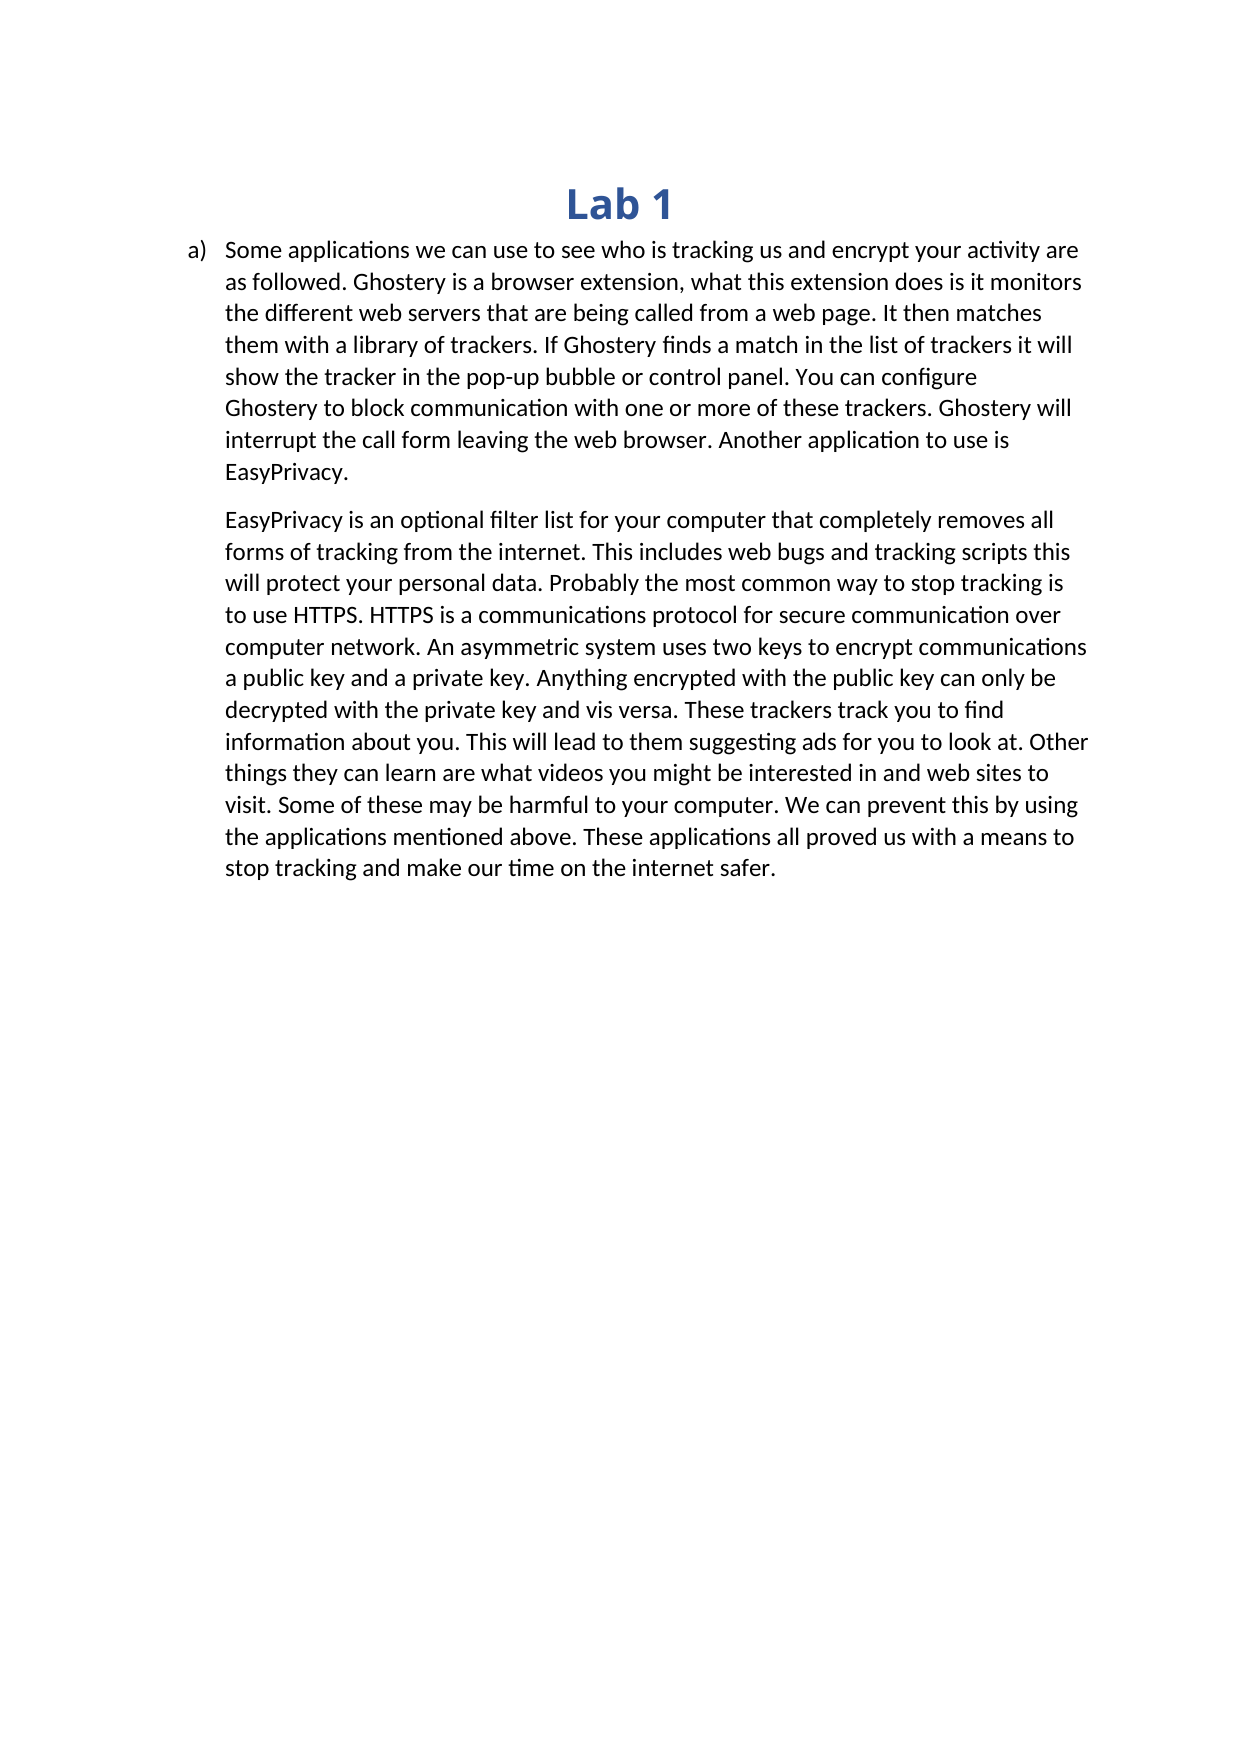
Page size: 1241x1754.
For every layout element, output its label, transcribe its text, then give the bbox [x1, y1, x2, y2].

subtitle Lab 1 [150, 175, 1090, 232]
list Some applications we can use to see who is tracking us and encrypt your activity are as followed. Ghostery is a browser extension, what this extension does is it monitors the different web servers that are being called from a web page. It then matches them with a library of trackers. If Ghostery finds a match in the list of trackers it will show the tracker in the pop-up bubble or control panel. You can configure Ghostery to block communication with one or more of these trackers. Ghostery will interrupt the call form leaving the web browser. Another application to use is EasyPrivacy. [187, 234, 1090, 486]
list EasyPrivacy is an optional filter list for your computer that completely removes all forms of tracking from the internet. This includes web bugs and tracking scripts this will protect your personal data. Probably the most common way to stop tracking is to use HTTPS. HTTPS is a communications protocol for secure communication over computer network. An asymmetric system uses two keys to encrypt communications a public key and a private key. Anything encrypted with the public key can only be decrypted with the private key and vis versa. These trackers track you to find information about you. This will lead to them suggesting ads for you to look at. Other things they can learn are what videos you might be interested in and web sites to visit. Some of these may be harmful to your computer. We can prevent this by using the applications mentioned above. These applications all proved us with a means to stop tracking and make our time on the internet safer. [225, 504, 1090, 883]
